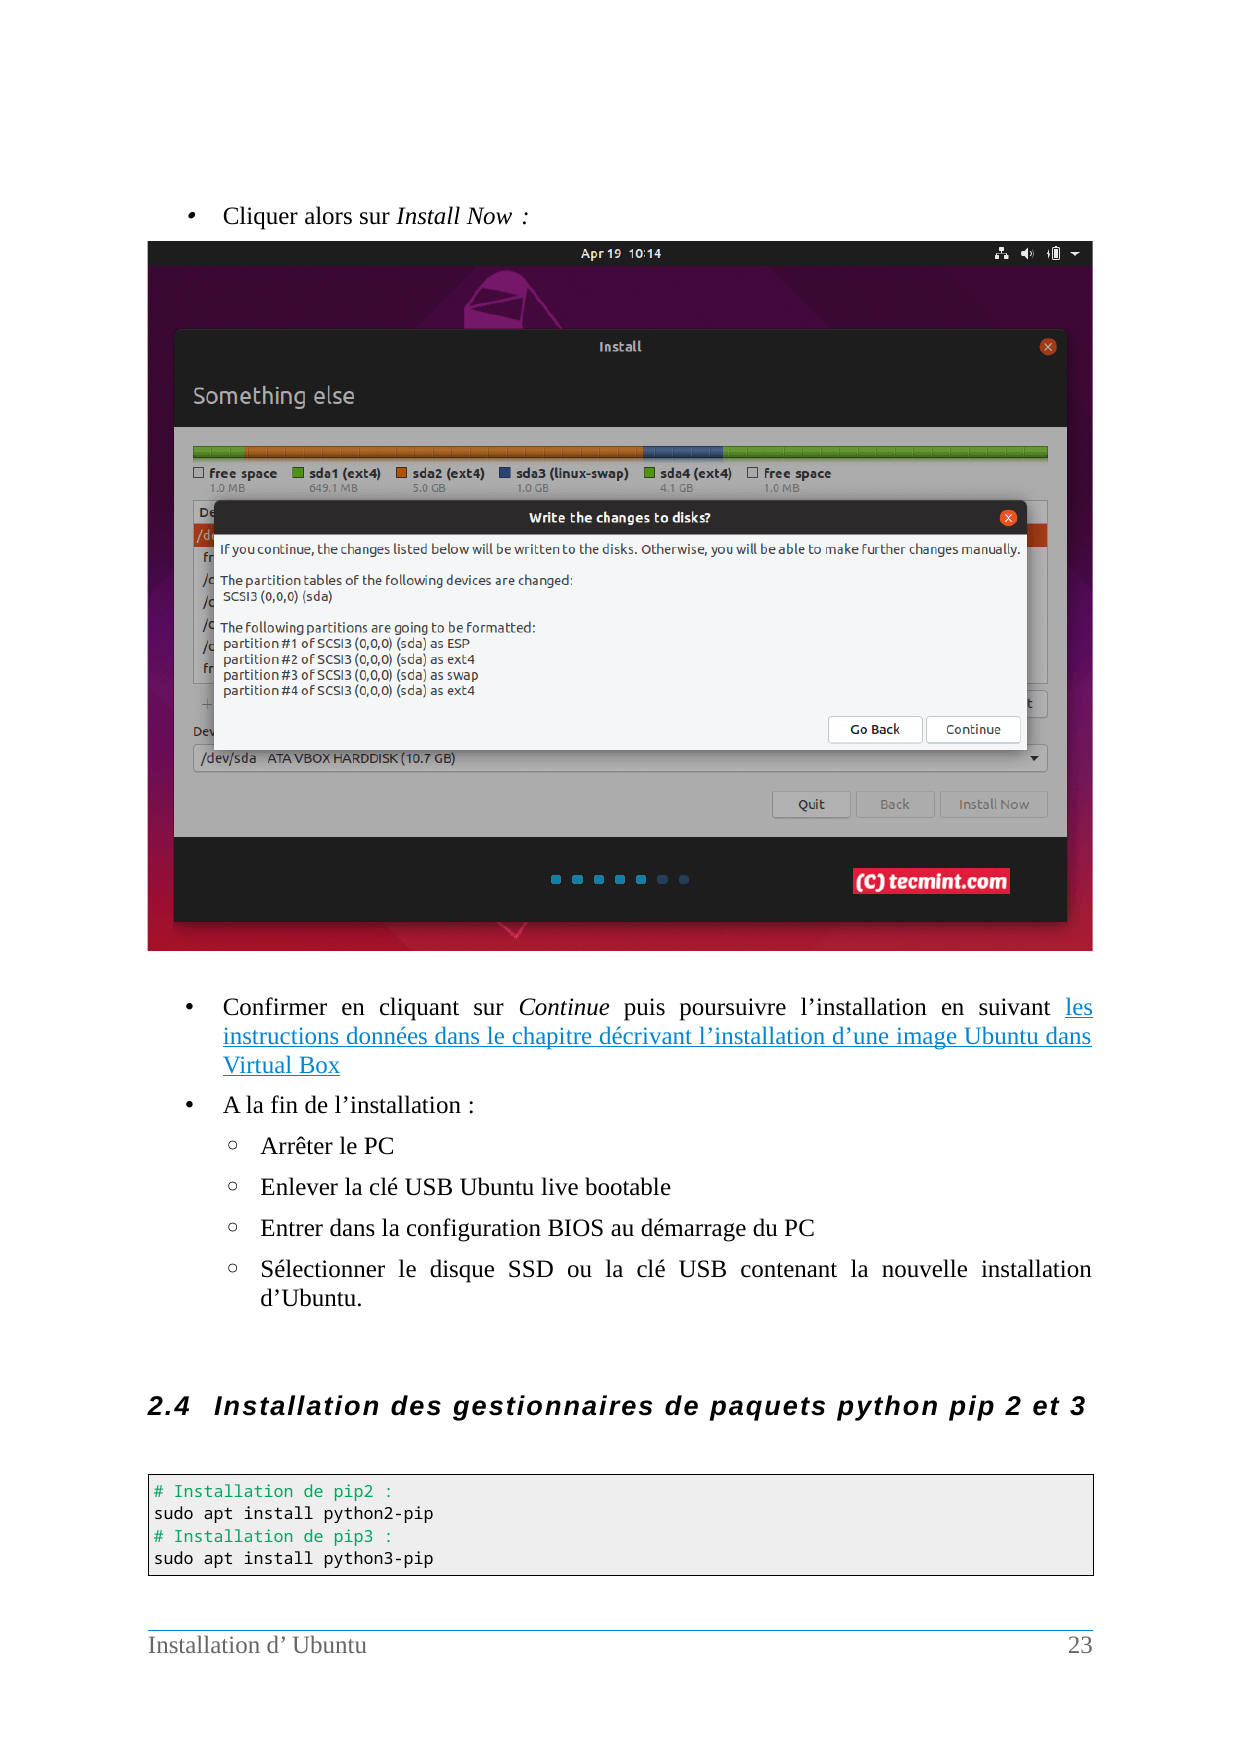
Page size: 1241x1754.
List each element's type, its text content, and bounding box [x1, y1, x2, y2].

table_header # Installation de pip2 : sudo apt install python2-pip # Installation de pip3 : sudo apt install python3-pip [149, 1475, 1093, 1575]
list Enlever la clé USB Ubuntu live bootable [223, 1172, 1093, 1201]
list A la fin de l’installation : [185, 1090, 1093, 1119]
list Arrêter le PC [223, 1131, 1093, 1160]
list Entrer dans la configuration BIOS au démarrage du PC [223, 1213, 1093, 1242]
list Sélectionner le disque SSD ou la clé USB contenant la nouvelle installation d’Ubuntu. [223, 1254, 1093, 1312]
list Cliquer alors sur Install Now : [185, 201, 1093, 230]
subtitle Installation des gestionnaires de paquets python pip 2 et 3 [148, 1389, 1093, 1421]
picture [147, 241, 1093, 951]
list Confirmer en cliquant sur Continue puis poursuivre l’installation en suivant les instructions données dans le chapitre décrivant l’installation d’une image Ubuntu dans Virtual Box [185, 991, 1093, 1079]
